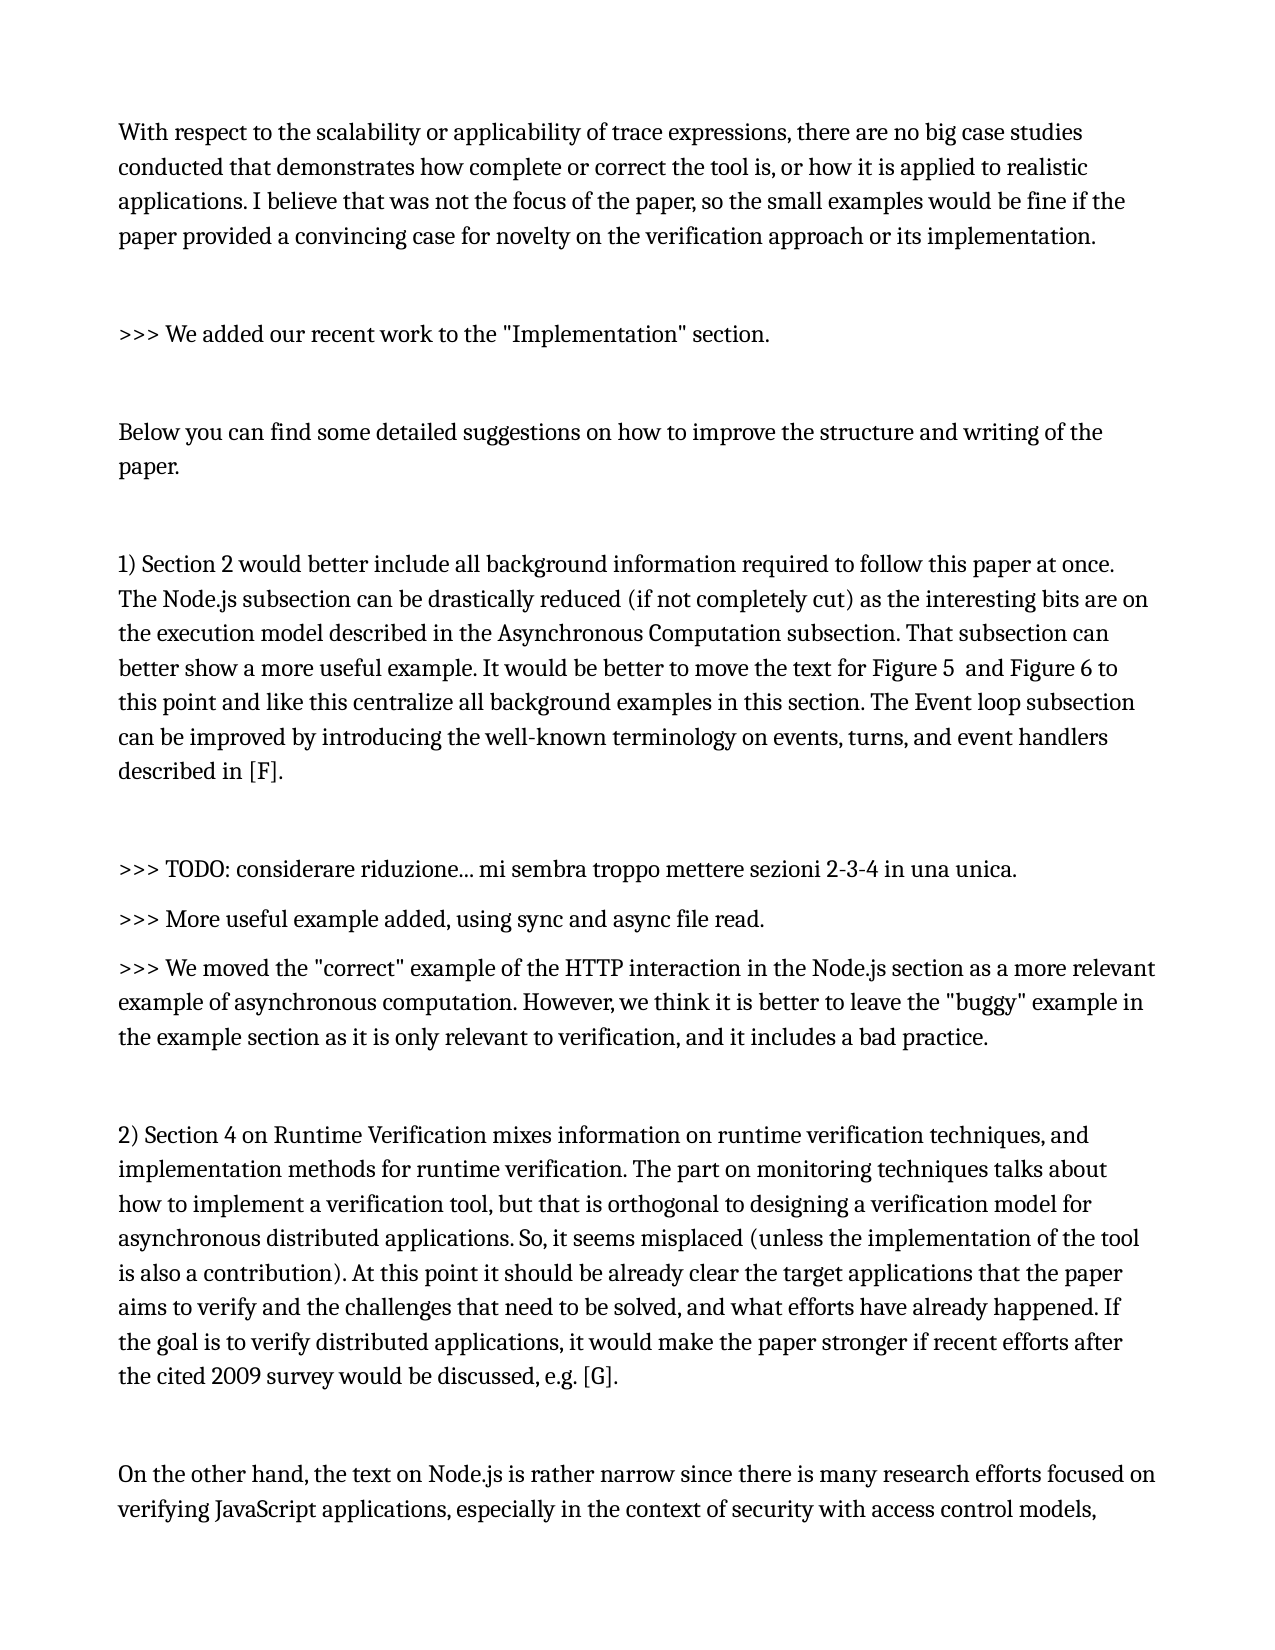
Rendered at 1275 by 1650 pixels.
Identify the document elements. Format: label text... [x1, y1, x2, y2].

text On the other hand, the text on Node.js is rather narrow since there is many research efforts focused on verifying JavaScript applications, especially in the context of security with access control models, [118, 1460, 1157, 1523]
text Below you can find some detailed suggestions on how to improve the structure and writing of the paper. [118, 418, 1157, 481]
text >>> More useful example added, using sync and async file read. [118, 904, 1157, 933]
text 2) Section 4 on Runtime Verification mixes information on runtime verification techniques, and implementation methods for runtime verification. The part on monitoring techniques talks about how to implement a verification tool, but that is orthogonal to designing a verification model for asynchronous distributed applications. So, it seems misplaced (unless the implementation of the tool is also a contribution). At this point it should be already clear the target applications that the paper aims to verify and the challenges that need to be solved, and what efforts have already happened. If the goal is to verify distributed applications, it would make the paper stronger if recent efforts after the cited 2009 survey would be discussed, e.g. [G]. [118, 1121, 1157, 1391]
text With respect to the scalability or applicability of trace expressions, there are no big case studies conducted that demonstrates how complete or correct the tool is, or how it is applied to realistic applications. I believe that was not the focus of the paper, so the small examples would be fine if the paper provided a convincing case for novelty on the verification approach or its implementation. [118, 118, 1157, 250]
text >>> We moved the "correct" example of the HTTP interaction in the Node.js section as a more relevant example of asynchronous computation. However, we think it is better to leave the "buggy" example in the example section as it is only relevant to verification, and it includes a bad practice. [118, 953, 1157, 1051]
text 1) Section 2 would better include all background information required to follow this paper at once. The Node.js subsection can be drastically reduced (if not completely cut) as the interesting bits are on the execution model described in the Asynchronous Computation subsection. That subsection can better show a more useful example. It would be better to move the text for Figure 5 and Figure 6 to this point and like this centralize all background examples in this section. The Event loop subsection can be improved by introducing the well-known terminology on events, turns, and event handlers described in [F]. [118, 550, 1157, 786]
text >>> TODO: considerare riduzione... mi sembra troppo mettere sezioni 2-3-4 in una unica. [118, 855, 1157, 884]
text >>> We added our recent work to the "Implementation" section. [118, 320, 1157, 348]
